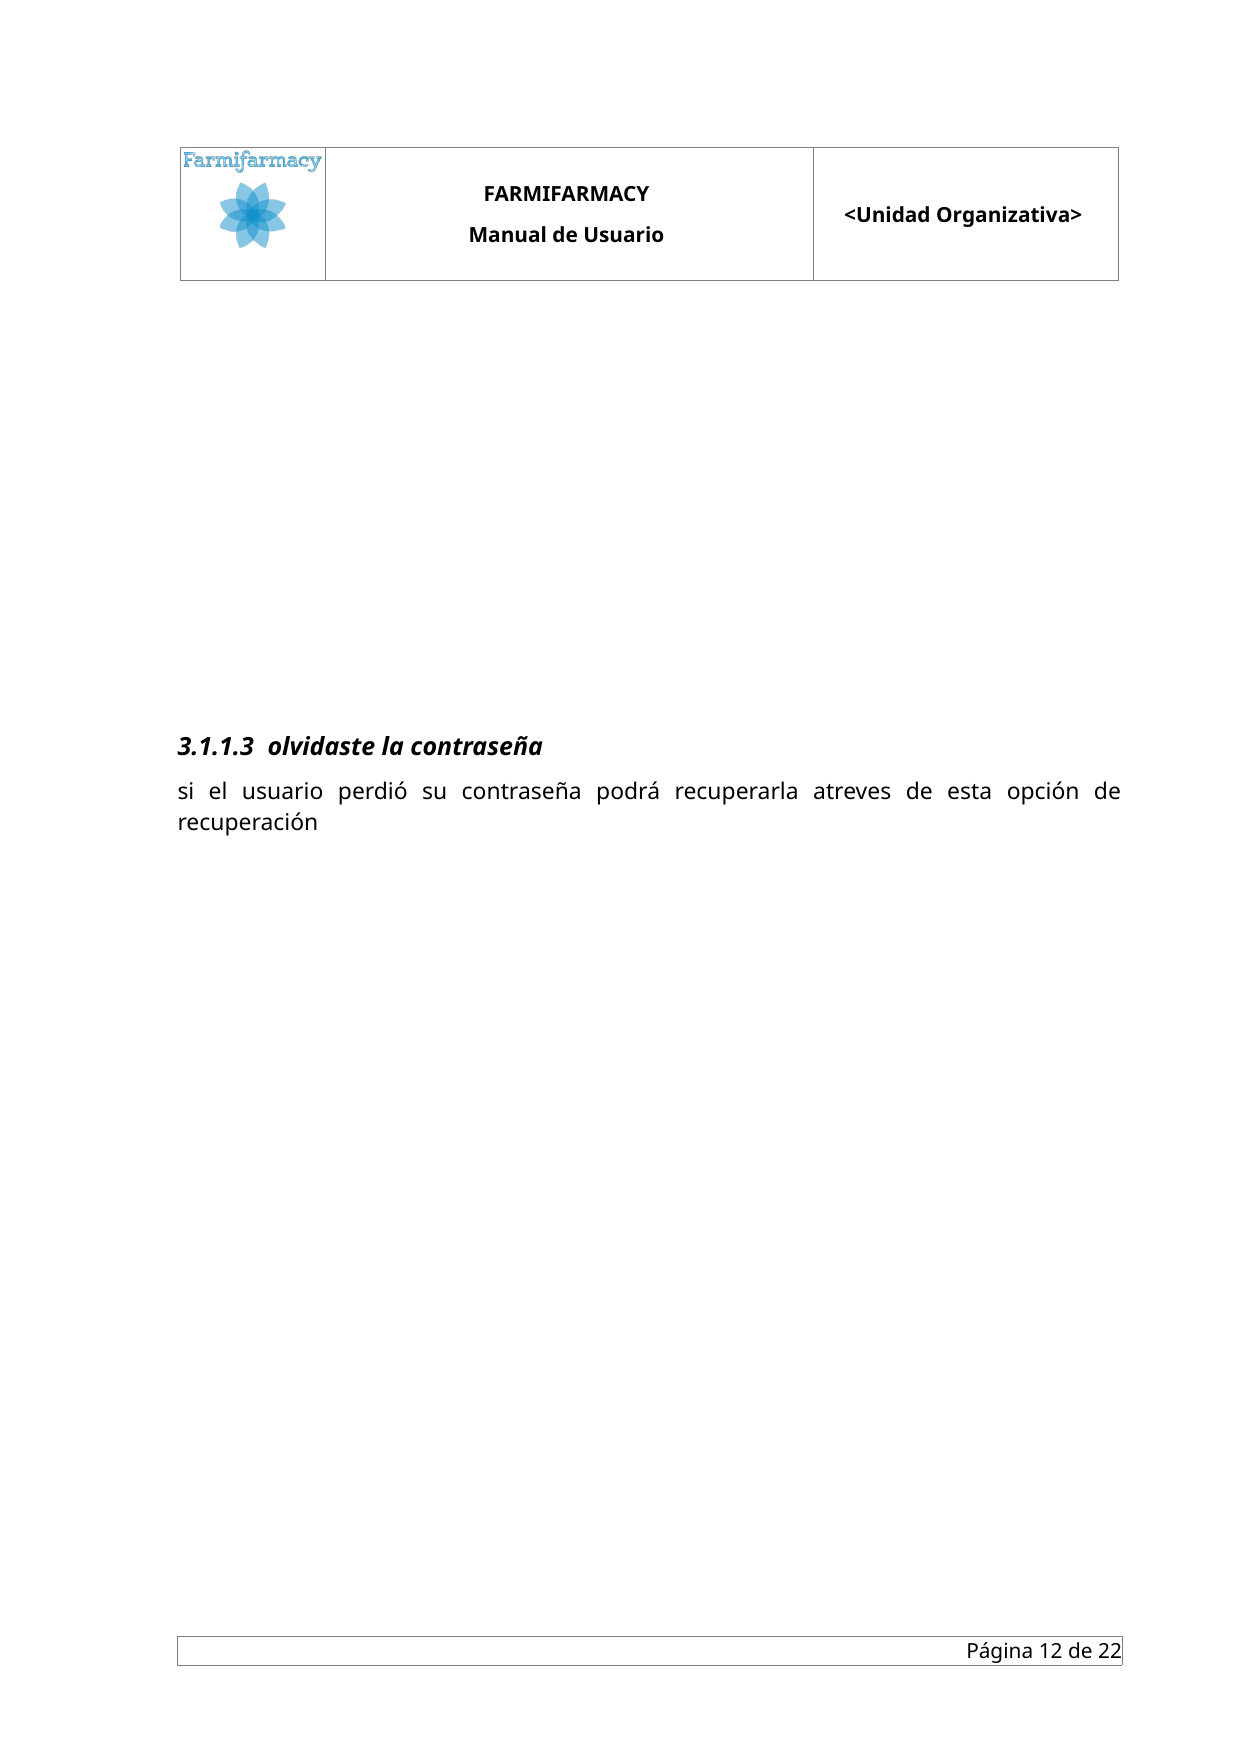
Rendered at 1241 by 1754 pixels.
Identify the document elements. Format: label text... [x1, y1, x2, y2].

text si el usuario perdió su contraseña podrá recuperarla atreves de esta opción de recuperación [177, 775, 1122, 838]
subtitle olvidaste la contraseña [177, 728, 1122, 763]
